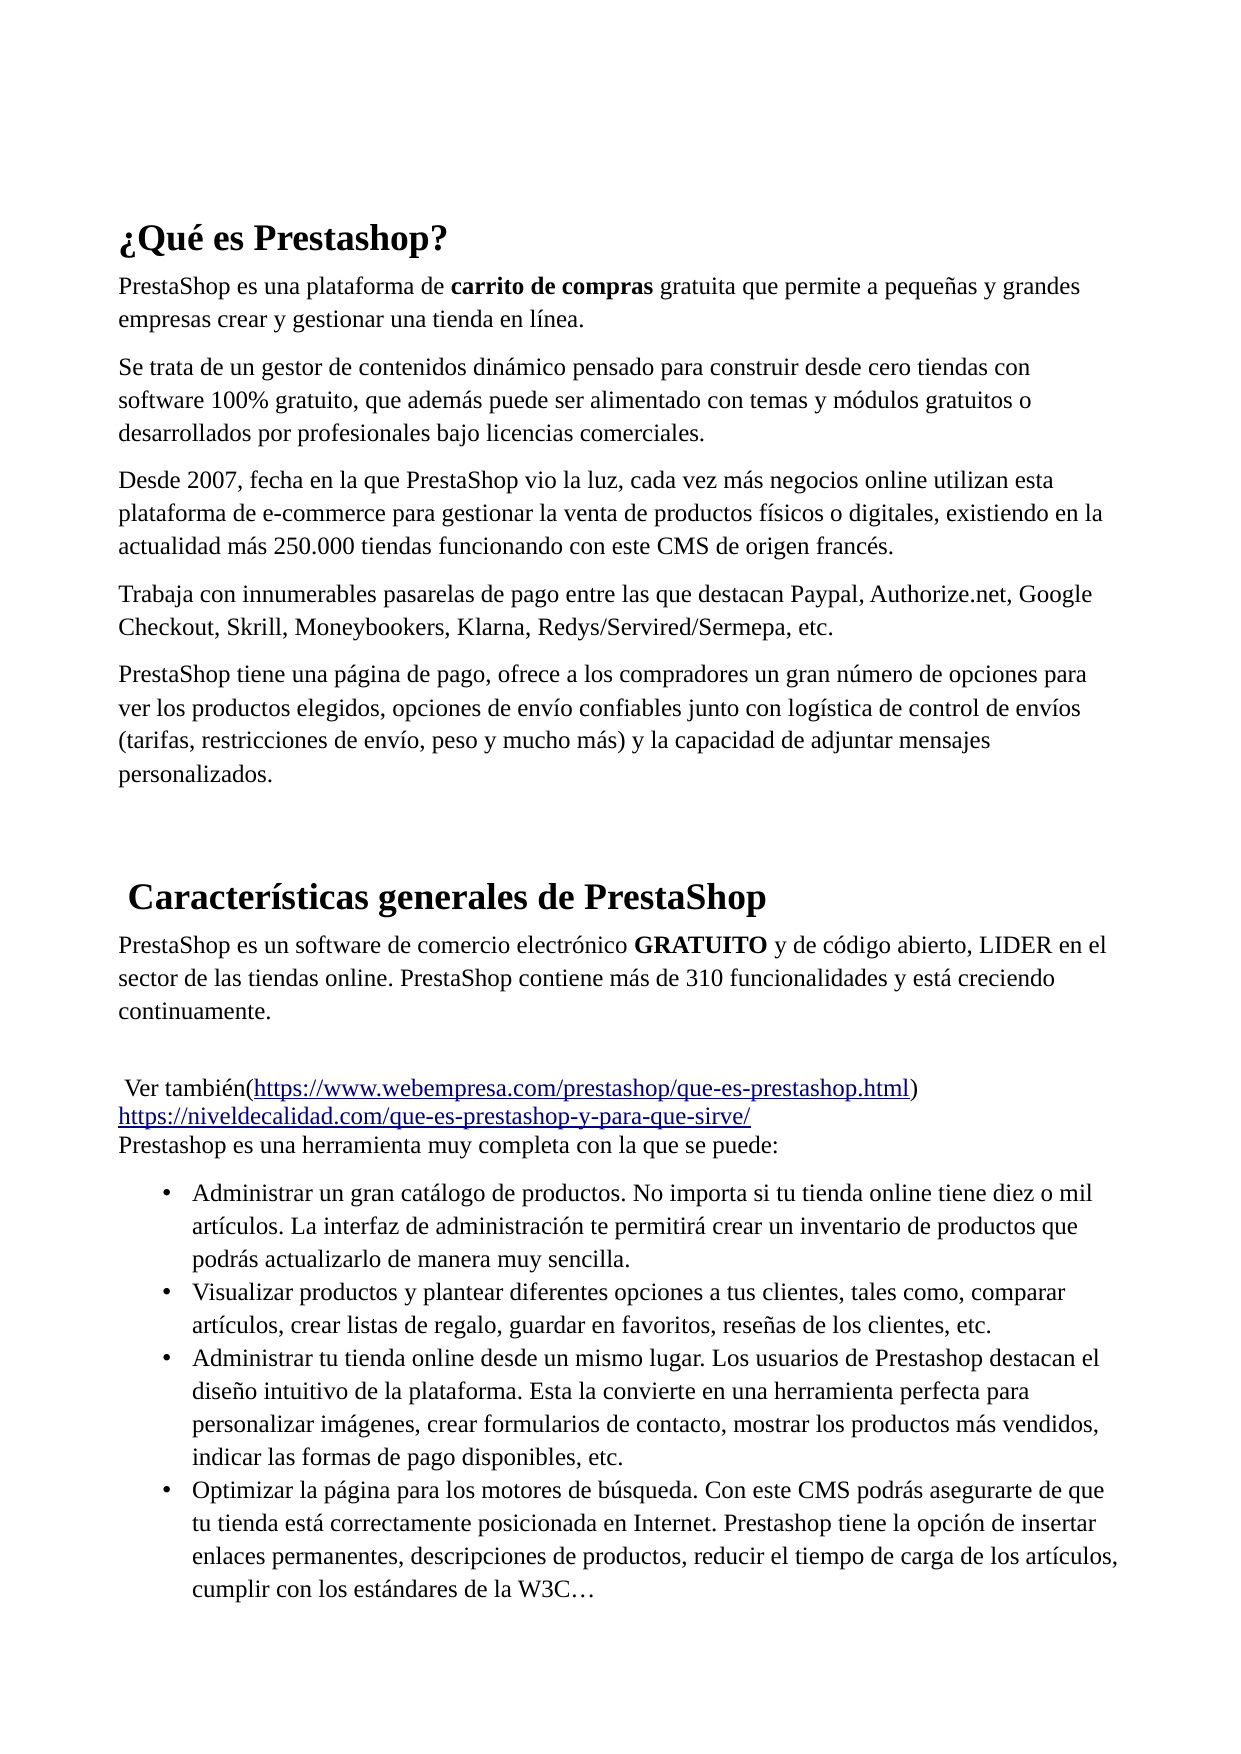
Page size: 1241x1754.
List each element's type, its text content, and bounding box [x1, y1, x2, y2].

list Visualizar productos y plantear diferentes opciones a tus clientes, tales como, comparar artículos, crear listas de regalo, guardar en favoritos, reseñas de los clientes, etc. [162, 1277, 1122, 1339]
list Optimizar la página para los motores de búsqueda. Con este CMS podrás asegurarte de que tu tienda está correctamente posicionada en Internet. Prestashop tiene la opción de insertar enlaces permanentes, descripciones de productos, reducir el tiempo de carga de los artículos, cumplir con los estándares de la W3C… [162, 1475, 1122, 1603]
text Trabaja con innumerables pasarelas de pago entre las que destacan Paypal, Authorize.net, Google Checkout, Skrill, Moneybookers, Klarna, Redys/Servired/Sermepa, etc. [118, 579, 1122, 641]
subtitle Características generales de PrestaShop [118, 875, 1122, 918]
text PrestaShop es una plataforma de carrito de compras gratuita que permite a pequeñas y grandes empresas crear y gestionar una tienda en línea. [118, 271, 1122, 333]
text Se trata de un gestor de contenidos dinámico pensado para construir desde cero tiendas con software 100% gratuito, que además puede ser alimentado con temas y módulos gratuitos o desarrollados por profesionales bajo licencias comerciales. [118, 352, 1122, 446]
text Prestashop es una herramienta muy completa con la que se puede: [118, 1130, 1122, 1159]
list Administrar tu tienda online desde un mismo lugar. Los usuarios de Prestashop destacan el diseño intuitivo de la plataforma. Esta la convierte en una herramienta perfecta para personalizar imágenes, crear formularios de contacto, mostrar los productos más vendidos, indicar las formas de pago disponibles, etc. [162, 1343, 1122, 1471]
list Administrar un gran catálogo de productos. No importa si tu tienda online tiene diez o mil artículos. La interfaz de administración te permitirá crear un inventario de productos que podrás actualizarlo de manera muy sencilla. [162, 1178, 1122, 1273]
text PrestaShop tiene una página de pago, ofrece a los compradores un gran número de opciones para ver los productos elegidos, opciones de envío confiables junto con logística de control de envíos (tarifas, restricciones de envío, peso y mucho más) y la capacidad de adjuntar mensajes personalizados. [118, 659, 1122, 787]
text https://niveldecalidad.com/que-es-prestashop-y-para-que-sirve/ [118, 1101, 1122, 1130]
text Ver también(https://www.webempresa.com/prestashop/que-es-prestashop.html) [118, 1073, 1122, 1101]
text Desde 2007, fecha en la que PrestaShop vio la luz, cada vez más negocios online utilizan esta plataforma de e-commerce para gestionar la venta de productos físicos o digitales, existiendo en la actualidad más 250.000 tiendas funcionando con este CMS de origen francés. [118, 465, 1122, 560]
text PrestaShop es un software de comercio electrónico GRATUITO y de código abierto, LIDER en el sector de las tiendas online. PrestaShop contiene más de 310 funcionalidades y está creciendo continuamente. [118, 930, 1122, 1025]
subtitle ¿Qué es Prestashop? [118, 215, 1122, 258]
